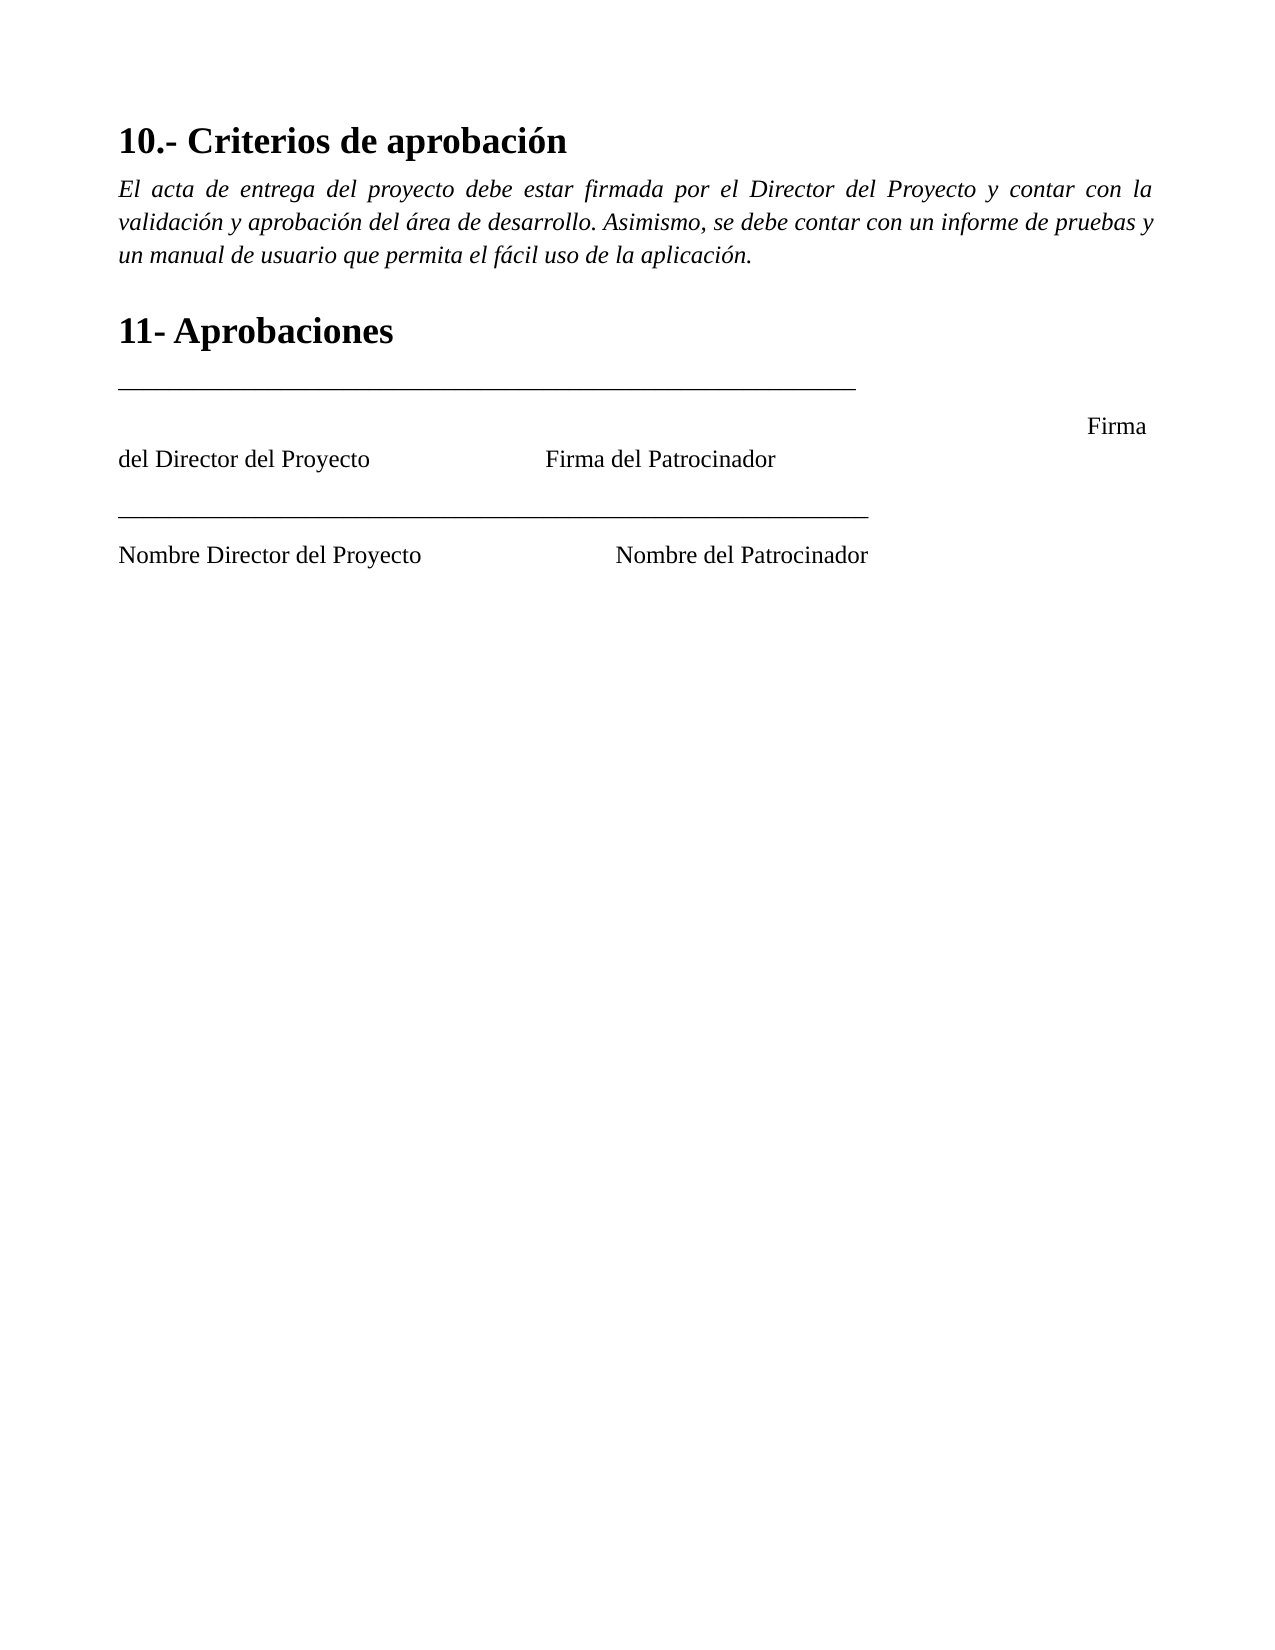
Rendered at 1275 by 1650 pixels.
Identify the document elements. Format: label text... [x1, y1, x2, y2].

subtitle 10.- Criterios de aprobación [118, 118, 1157, 161]
text Nombre Director del Proyecto Nombre del Patrocinador [118, 540, 1157, 568]
text ___________________________________________________________ [118, 364, 1157, 393]
text El acta de entrega del proyecto debe estar firmada por el Director del Proyecto y contar con la validación y aprobación del área de desarrollo. Asimismo, se debe contar con un informe de pruebas y un manual de usuario que permita el fácil uso de la aplicación. [118, 174, 1157, 268]
subtitle 11- Aprobaciones [118, 308, 1157, 351]
text Firma del Director del Proyecto Firma del Patrocinador [118, 411, 1157, 473]
text ____________________________________________________________ [118, 492, 1157, 521]
